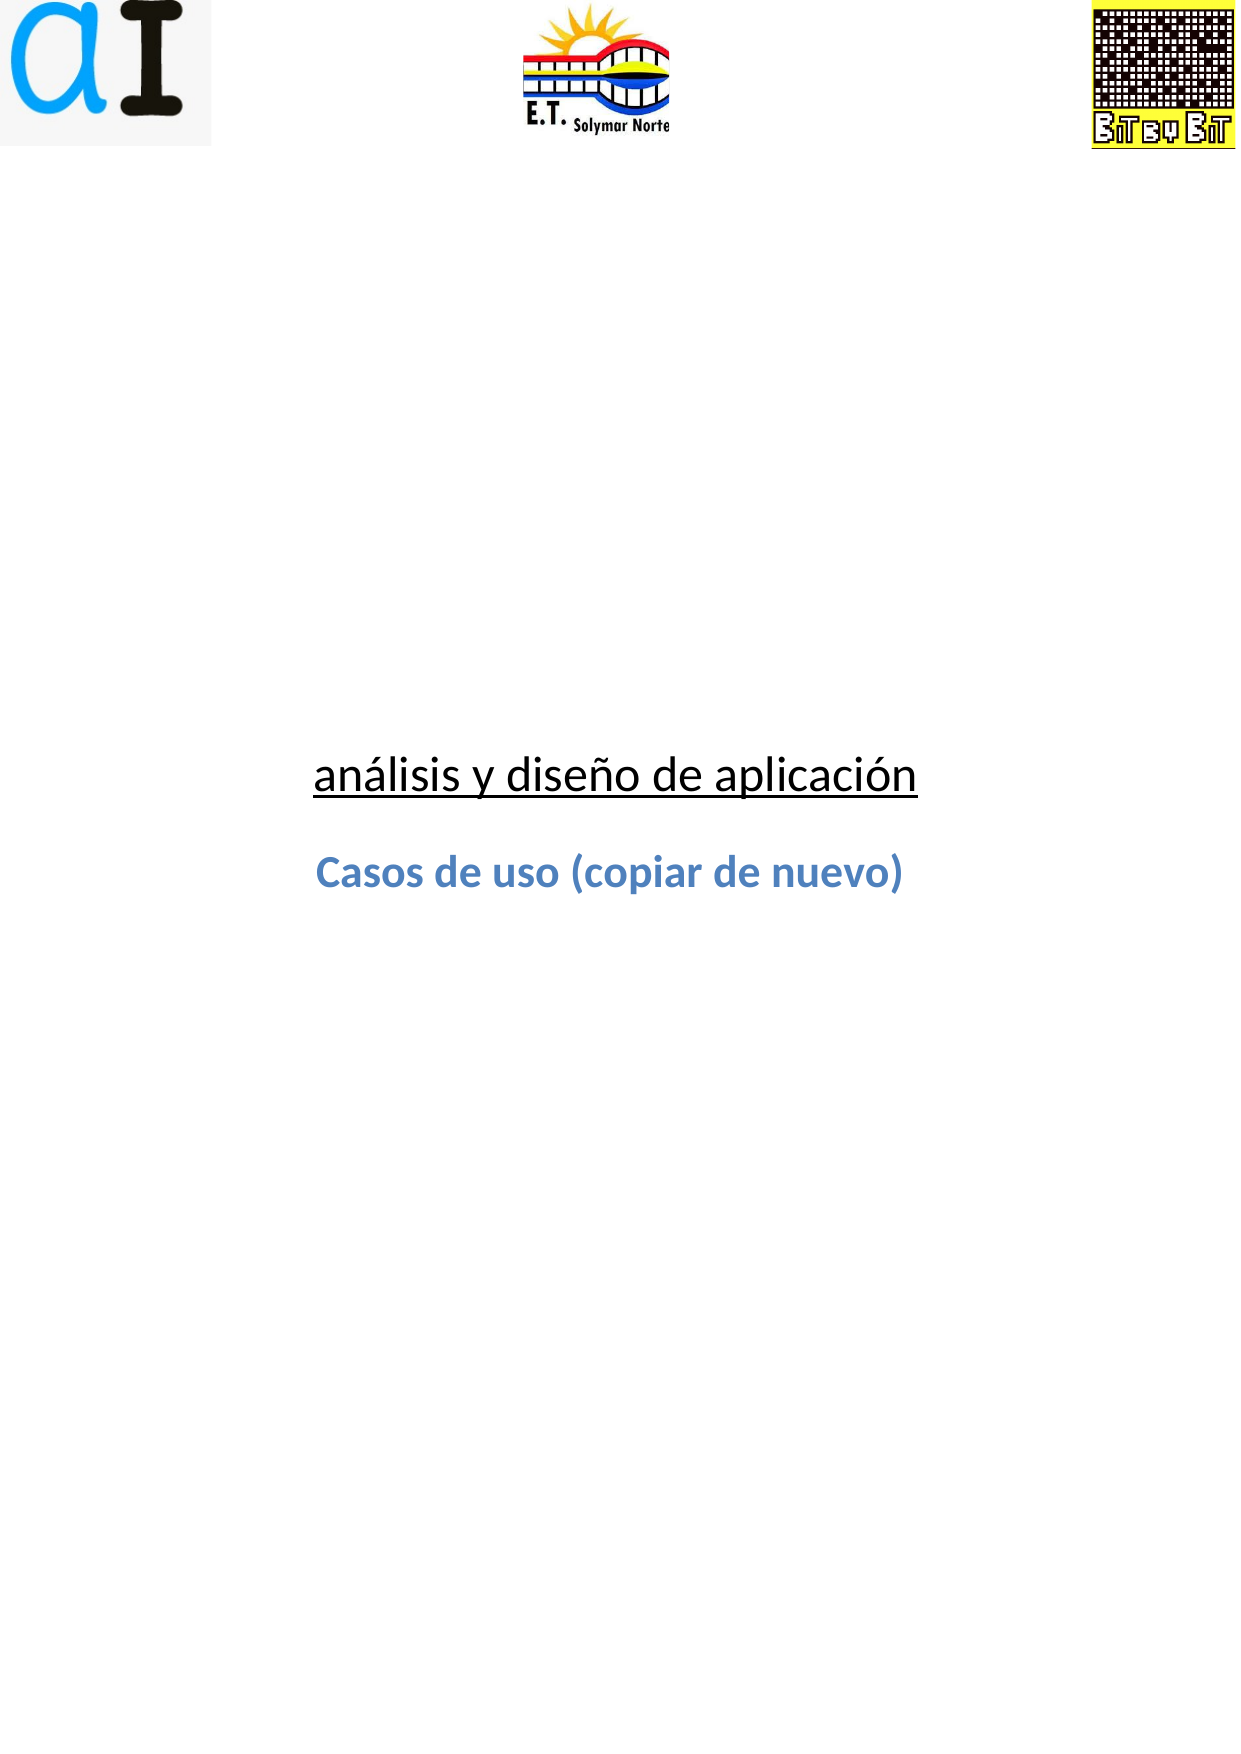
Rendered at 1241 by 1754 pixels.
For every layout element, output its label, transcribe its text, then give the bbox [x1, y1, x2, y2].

text análisis y diseño de aplicación [77, 743, 1019, 804]
picture [523, 0, 670, 146]
text Casos de uso (copiar de nuevo) [77, 842, 1019, 898]
picture [1091, 0, 1236, 149]
picture [0, 0, 212, 146]
